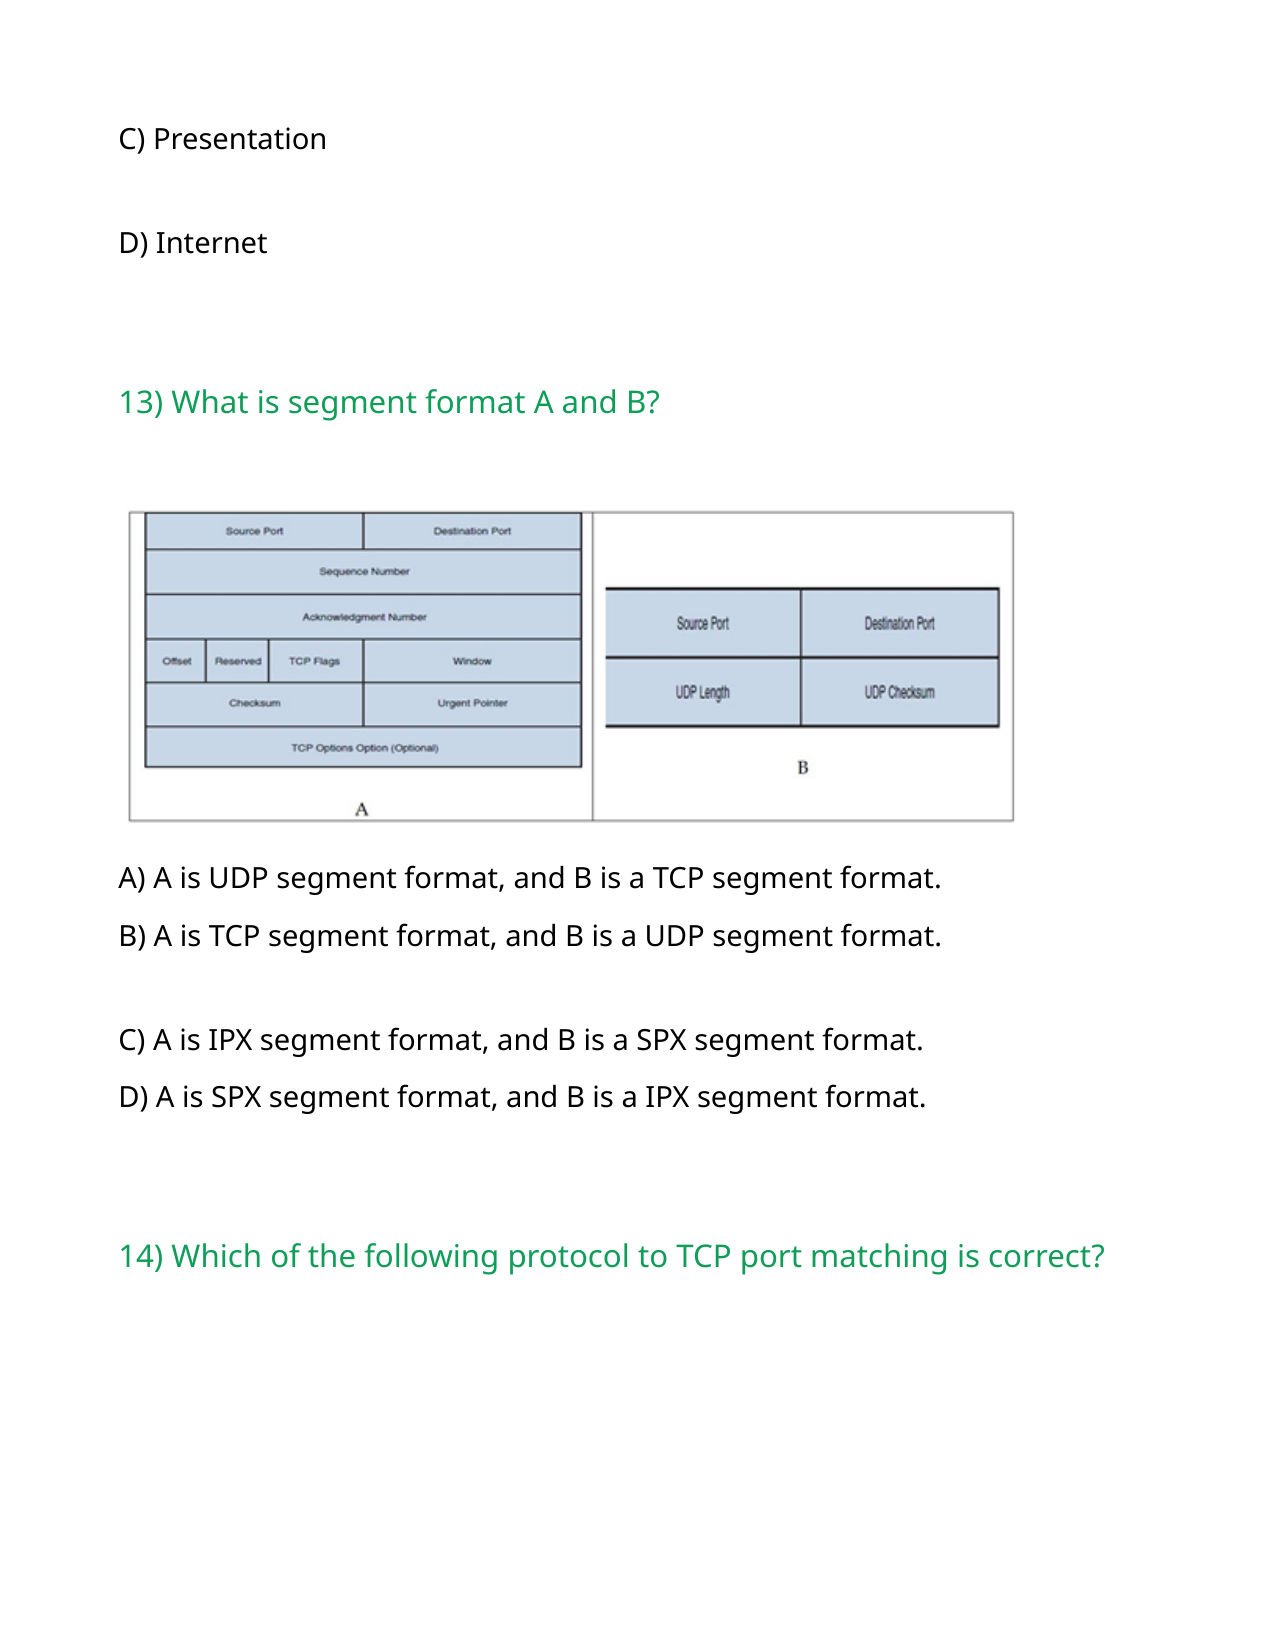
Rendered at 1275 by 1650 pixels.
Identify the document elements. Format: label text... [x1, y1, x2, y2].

text A) A is UDP segment format, and B is a TCP segment format. [118, 857, 1157, 897]
text B) A is TCP segment format, and B is a UDP segment format. [118, 915, 1157, 954]
text [0, 222, 31, 253]
text [0, 118, 31, 149]
text D) A is SPX segment format, and B is a IPX segment format. [118, 1076, 1157, 1116]
text C) Presentation [118, 118, 1157, 158]
text 13) What is segment format A and B? [118, 380, 1157, 423]
text D) Internet [118, 222, 1157, 262]
picture [118, 500, 1029, 840]
text 14) Which of the following protocol to TCP port matching is correct? [118, 1234, 1157, 1277]
text C) A is IPX segment format, and B is a SPX segment format. [118, 1019, 1157, 1058]
